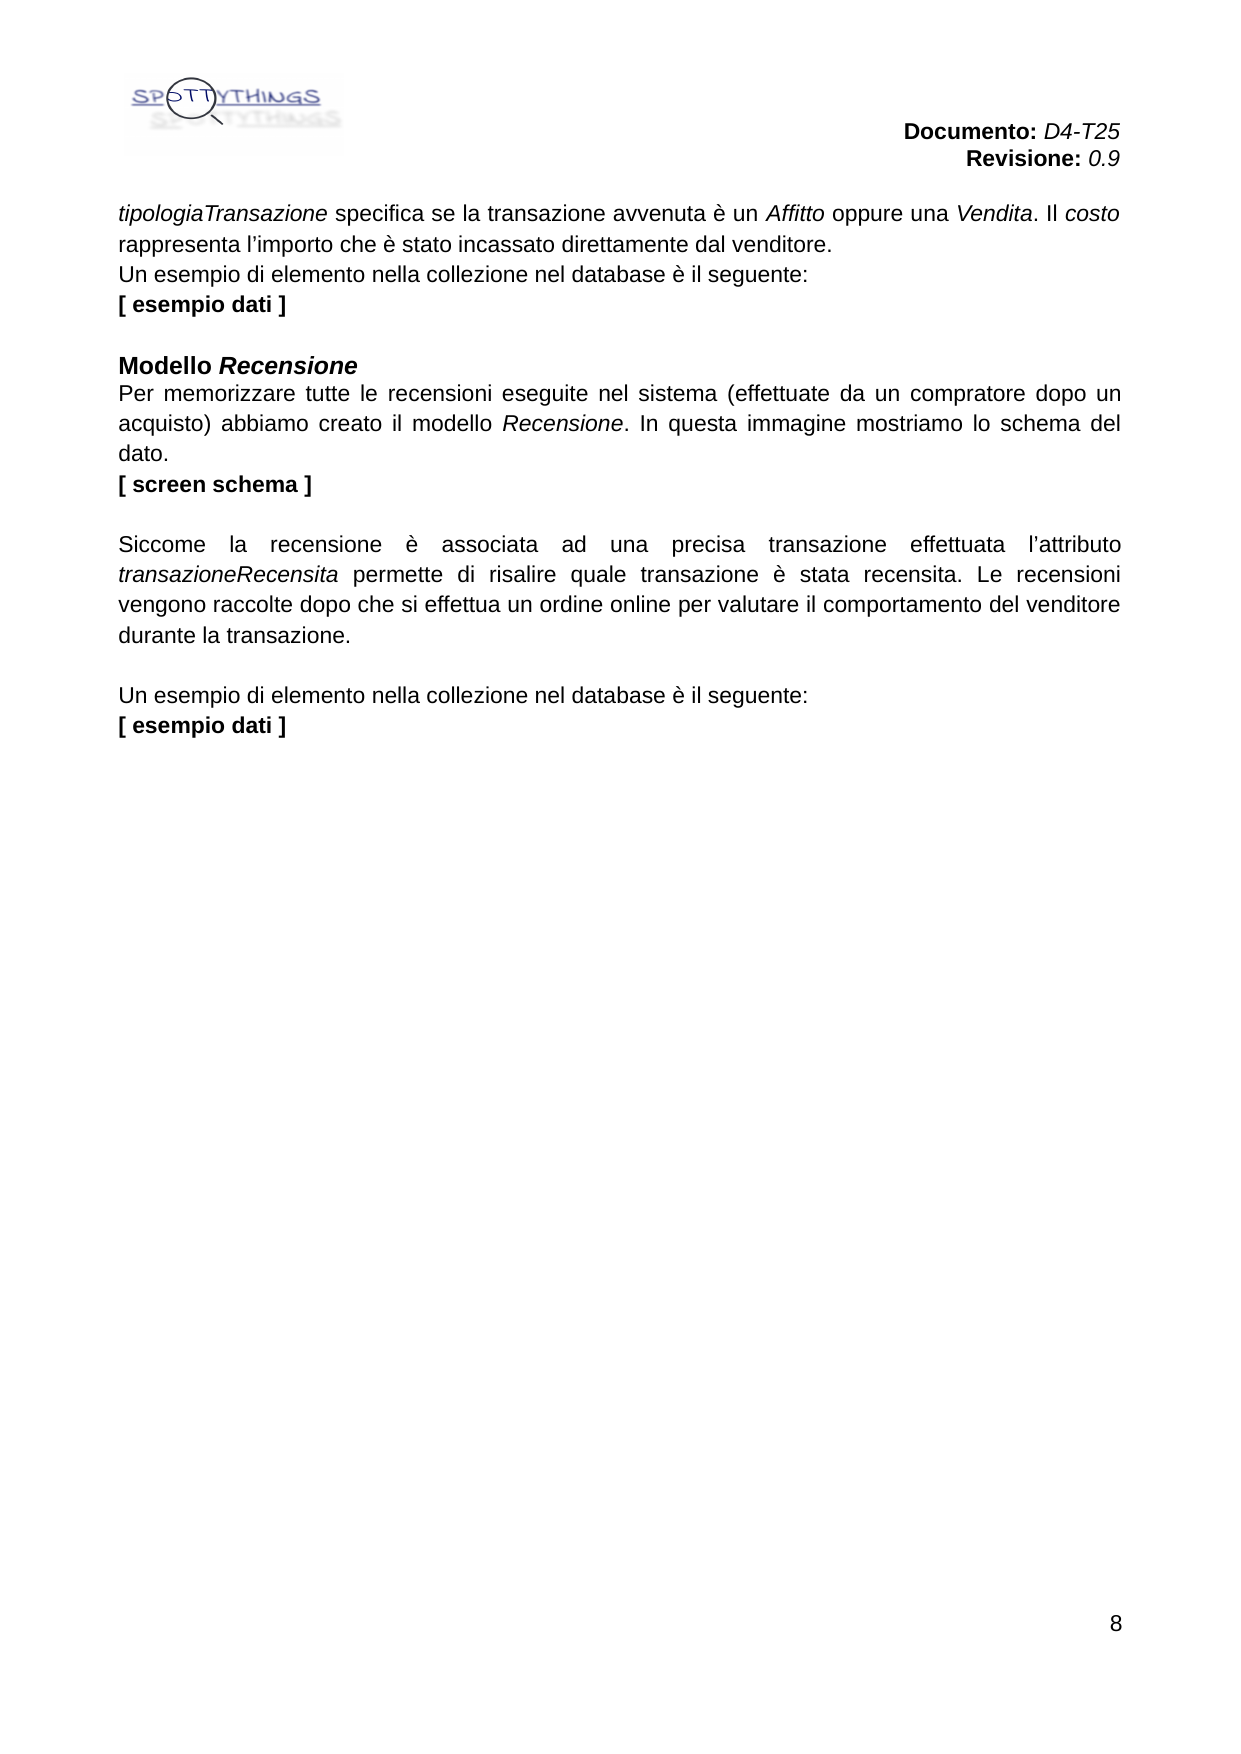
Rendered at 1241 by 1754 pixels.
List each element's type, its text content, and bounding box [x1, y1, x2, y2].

text [ esempio dati ] [118, 291, 1122, 317]
text Un esempio di elemento nella collezione nel database è il seguente: [118, 261, 1122, 287]
subtitle Modello Recensione [118, 351, 1122, 380]
picture [123, 73, 345, 156]
text tipologiaTransazione specifica se la transazione avvenuta è un Affitto oppure una Vendita. Il costo rappresenta l’importo che è stato incassato direttamente dal venditore. [118, 200, 1122, 257]
text [ esempio dati ] [118, 712, 1122, 738]
text Per memorizzare tutte le recensioni eseguite nel sistema (effettuate da un compratore dopo un acquisto) abbiamo creato il modello Recensione. In questa immagine mostriamo lo schema del dato. [118, 380, 1122, 467]
text Siccome la recensione è associata ad una precisa transazione effettuata l’attributo transazioneRecensita permette di risalire quale transazione è stata recensita. Le recensioni vengono raccolte dopo che si effettua un ordine online per valutare il comportamento del venditore durante la transazione. [118, 531, 1122, 648]
text Un esempio di elemento nella collezione nel database è il seguente: [118, 682, 1122, 708]
text [ screen schema ] [118, 471, 1122, 497]
